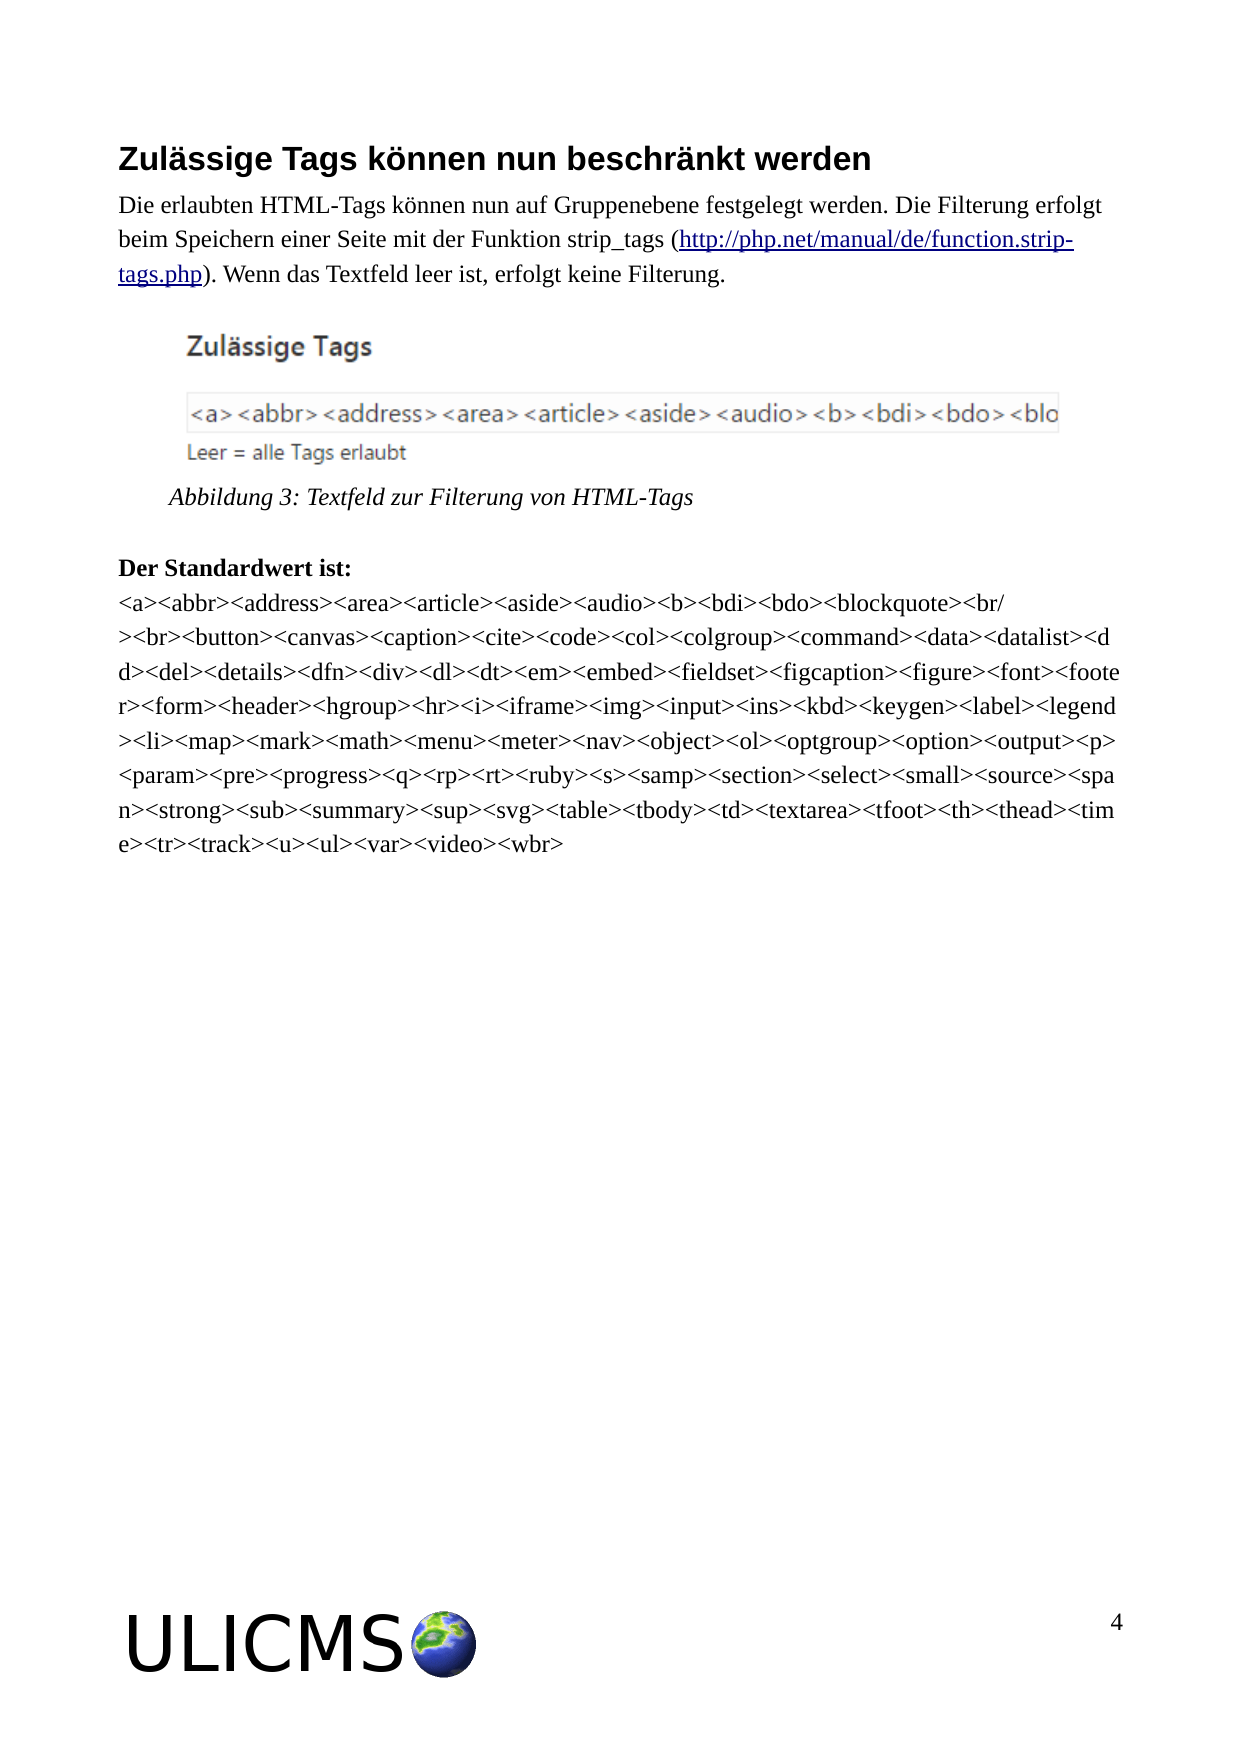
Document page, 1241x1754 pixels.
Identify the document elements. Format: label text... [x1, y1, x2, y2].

picture [118, 1607, 479, 1681]
text Abbildung 3: Textfeld zur Filterung von HTML-Tags [169, 482, 1072, 510]
text Die erlaubten HTML-Tags können nun auf Gruppenebene festgelegt werden. Die Filterung erfolgt beim Speichern einer Seite mit der Funktion strip_tags (http://php.net/manual/de/function.strip-tags.php). Wenn das Textfeld leer ist, erfolgt keine Filterung. [118, 190, 1123, 288]
subtitle Zulässige Tags können nun beschränkt werden [118, 139, 1123, 178]
picture [168, 320, 1072, 482]
text Der Standardwert ist: <a><abbr><address><area><article><aside><audio><b><bdi><bdo><blockquote><br/><br><button><canvas><caption><cite><code><col><colgroup><command><data><datalist><dd><del><details><dfn><div><dl><dt><em><embed><fieldset><figcaption><figure><font><footer><form><header><hgroup><hr><i><iframe><img><input><ins><kbd><keygen><label><legend><li><map><mark><math><menu><meter><nav><object><ol><optgroup><option><output><p><param><pre><progress><q><rp><rt><ruby><s><samp><section><select><small><source><span><strong><sub><summary><sup><svg><table><tbody><td><textarea><tfoot><th><thead><time><tr><track><u><ul><var><video><wbr> [118, 553, 1123, 858]
